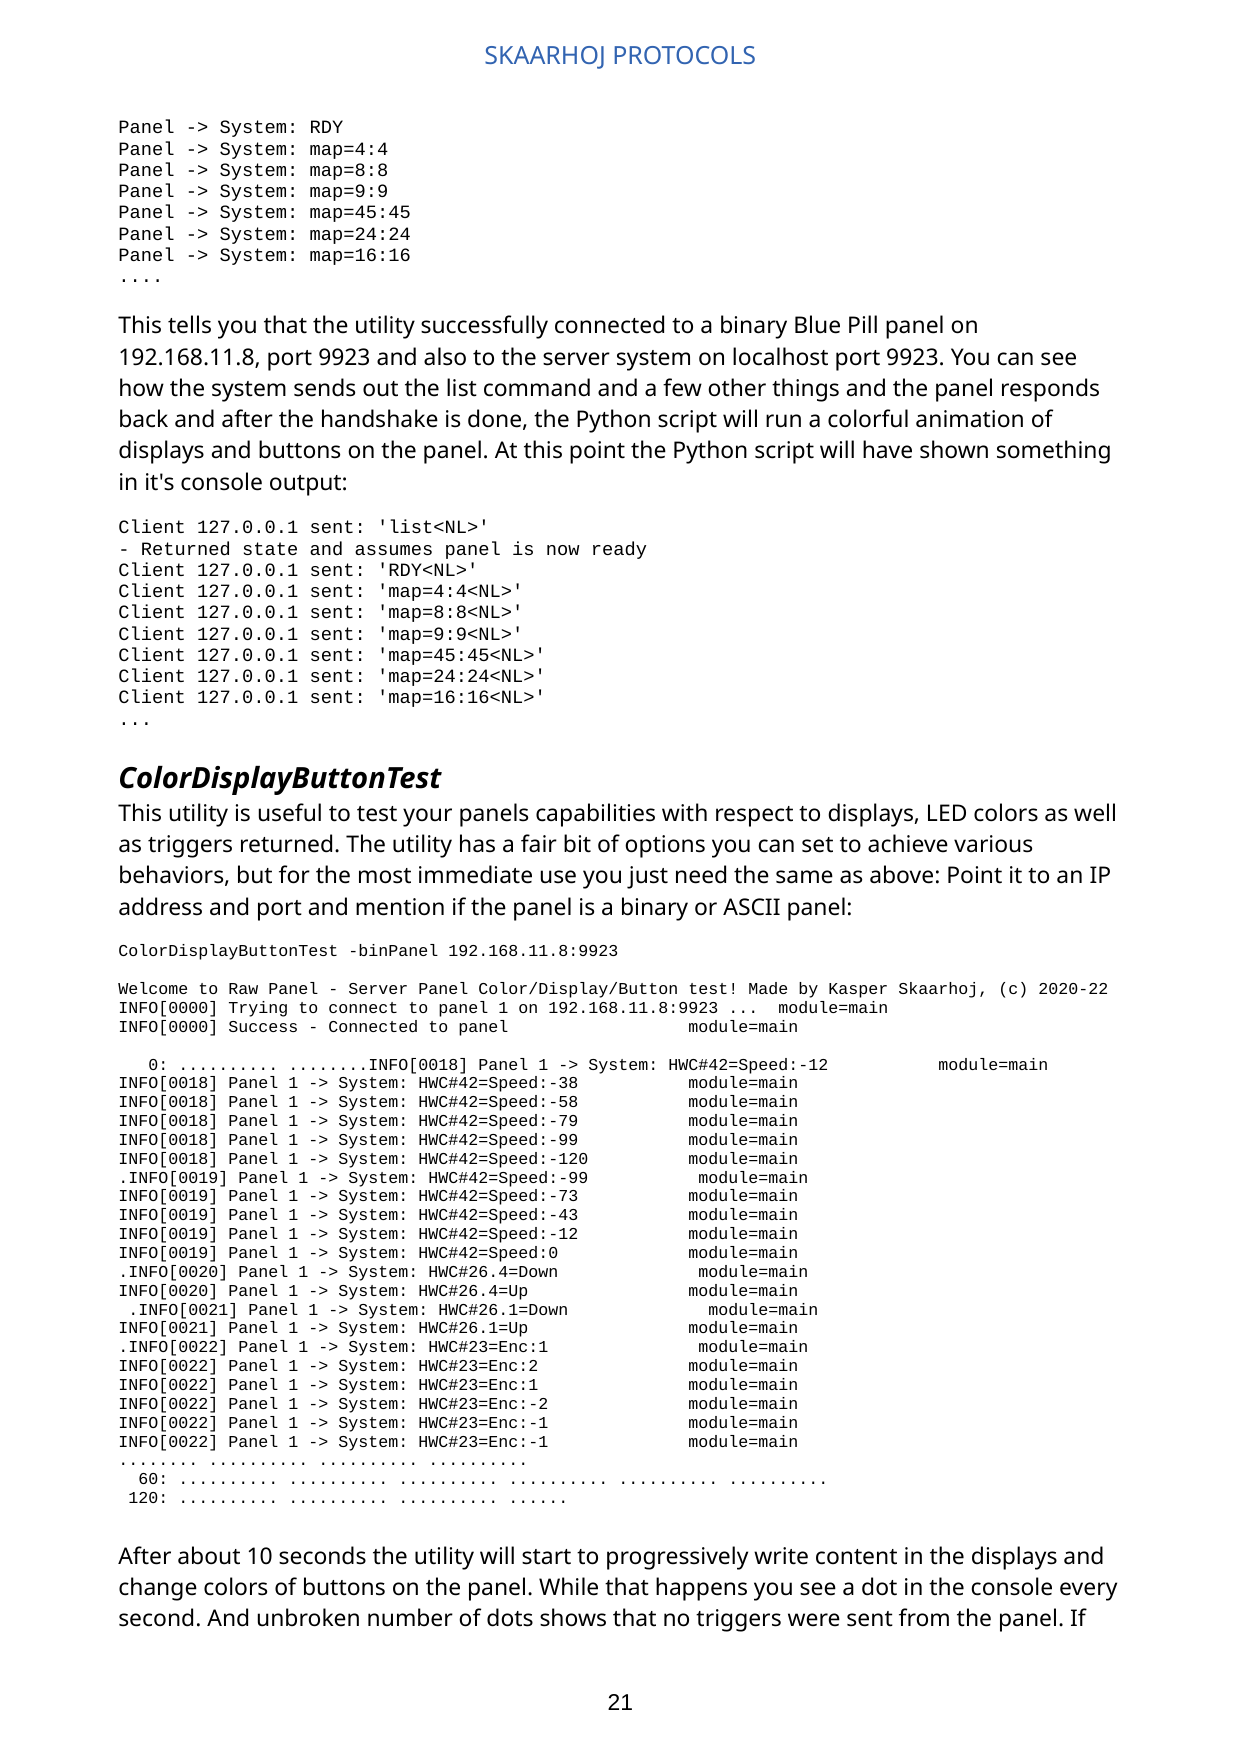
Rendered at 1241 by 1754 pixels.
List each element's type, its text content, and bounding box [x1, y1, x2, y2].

text Welcome to Raw Panel - Server Panel Color/Display/Button test! Made by Kasper Skaarhoj, (c) 2020-22 [118, 981, 1122, 999]
text This tells you that the utility successfully connected to a binary Blue Pill panel on 192.168.11.8, port 9923 and also to the server system on localhost port 9923. You can see how the system sends out the list command and a few other things and the panel responds back and after the handshake is done, the Python script will run a colorful animation of displays and buttons on the panel. At this point the Python script will have shown something in it's console output: [118, 309, 1122, 497]
text Panel -> System: map=24:24 [118, 224, 1122, 246]
text INFO[0000] Trying to connect to panel 1 on 192.168.11.8:9923 ... module=main [118, 999, 1122, 1018]
text Panel -> System: map=45:45 [118, 203, 1122, 224]
text INFO[0019] Panel 1 -> System: HWC#42=Speed:0 module=main [118, 1244, 1122, 1263]
text INFO[0022] Panel 1 -> System: HWC#23=Enc:1 module=main [118, 1377, 1122, 1395]
text .... [118, 267, 1122, 288]
text .INFO[0021] Panel 1 -> System: HWC#26.1=Down module=main [118, 1301, 1122, 1320]
text After about 10 seconds the utility will start to progressively write content in the displays and change colors of buttons on the panel. While that happens you see a dot in the console every second. And unbroken number of dots shows that no triggers were sent from the panel. If [118, 1540, 1122, 1633]
text INFO[0022] Panel 1 -> System: HWC#23=Enc:-2 module=main [118, 1395, 1122, 1414]
text INFO[0019] Panel 1 -> System: HWC#42=Speed:-73 module=main [118, 1188, 1122, 1207]
text .INFO[0022] Panel 1 -> System: HWC#23=Enc:1 module=main [118, 1339, 1122, 1358]
text Client 127.0.0.1 sent: 'map=9:9<NL>' [118, 624, 1122, 646]
text ... [118, 709, 1122, 731]
text - Returned state and assumes panel is now ready [118, 539, 1122, 561]
text ........ .......... .......... .......... [118, 1452, 1122, 1471]
text INFO[0022] Panel 1 -> System: HWC#23=Enc:2 module=main [118, 1358, 1122, 1377]
text Panel -> System: map=9:9 [118, 182, 1122, 203]
text ColorDisplayButtonTest -binPanel 192.168.11.8:9923 [118, 943, 1122, 962]
text INFO[0018] Panel 1 -> System: HWC#42=Speed:-99 module=main [118, 1131, 1122, 1150]
text Client 127.0.0.1 sent: 'map=45:45<NL>' [118, 646, 1122, 667]
text INFO[0018] Panel 1 -> System: HWC#42=Speed:-38 module=main [118, 1075, 1122, 1094]
text .INFO[0019] Panel 1 -> System: HWC#42=Speed:-99 module=main [118, 1169, 1122, 1188]
text Client 127.0.0.1 sent: 'RDY<NL>' [118, 561, 1122, 582]
text Panel -> System: map=8:8 [118, 161, 1122, 182]
subtitle ColorDisplayButtonTest [118, 757, 1122, 797]
text INFO[0022] Panel 1 -> System: HWC#23=Enc:-1 module=main [118, 1414, 1122, 1433]
text INFO[0000] Success - Connected to panel module=main [118, 1018, 1122, 1037]
text 120: .......... .......... .......... ...... [118, 1490, 1122, 1508]
text Client 127.0.0.1 sent: 'list<NL>' [118, 518, 1122, 539]
text INFO[0018] Panel 1 -> System: HWC#42=Speed:-58 module=main [118, 1094, 1122, 1113]
text Client 127.0.0.1 sent: 'map=4:4<NL>' [118, 582, 1122, 603]
text INFO[0019] Panel 1 -> System: HWC#42=Speed:-12 module=main [118, 1226, 1122, 1244]
text Client 127.0.0.1 sent: 'map=8:8<NL>' [118, 603, 1122, 624]
text Client 127.0.0.1 sent: 'map=16:16<NL>' [118, 688, 1122, 709]
text Panel -> System: map=16:16 [118, 246, 1122, 267]
text This utility is useful to test your panels capabilities with respect to displays, LED colors as well as triggers returned. The utility has a fair bit of options you can set to achieve various behaviors, but for the most immediate use you just need the same as above: Point it to an IP address and port and mention if the panel is a binary or ASCII panel: [118, 797, 1122, 922]
text INFO[0019] Panel 1 -> System: HWC#42=Speed:-43 module=main [118, 1207, 1122, 1226]
text Panel -> System: RDY [118, 118, 1122, 139]
text INFO[0018] Panel 1 -> System: HWC#42=Speed:-79 module=main [118, 1113, 1122, 1131]
text 0: .......... ........INFO[0018] Panel 1 -> System: HWC#42=Speed:-12 module=main [118, 1056, 1122, 1075]
text Panel -> System: map=4:4 [118, 139, 1122, 161]
text INFO[0020] Panel 1 -> System: HWC#26.4=Up module=main [118, 1282, 1122, 1301]
text Client 127.0.0.1 sent: 'map=24:24<NL>' [118, 667, 1122, 688]
text INFO[0022] Panel 1 -> System: HWC#23=Enc:-1 module=main [118, 1433, 1122, 1452]
text 60: .......... .......... .......... .......... .......... .......... [118, 1471, 1122, 1490]
text .INFO[0020] Panel 1 -> System: HWC#26.4=Down module=main [118, 1263, 1122, 1282]
text INFO[0021] Panel 1 -> System: HWC#26.1=Up module=main [118, 1320, 1122, 1339]
text INFO[0018] Panel 1 -> System: HWC#42=Speed:-120 module=main [118, 1150, 1122, 1169]
